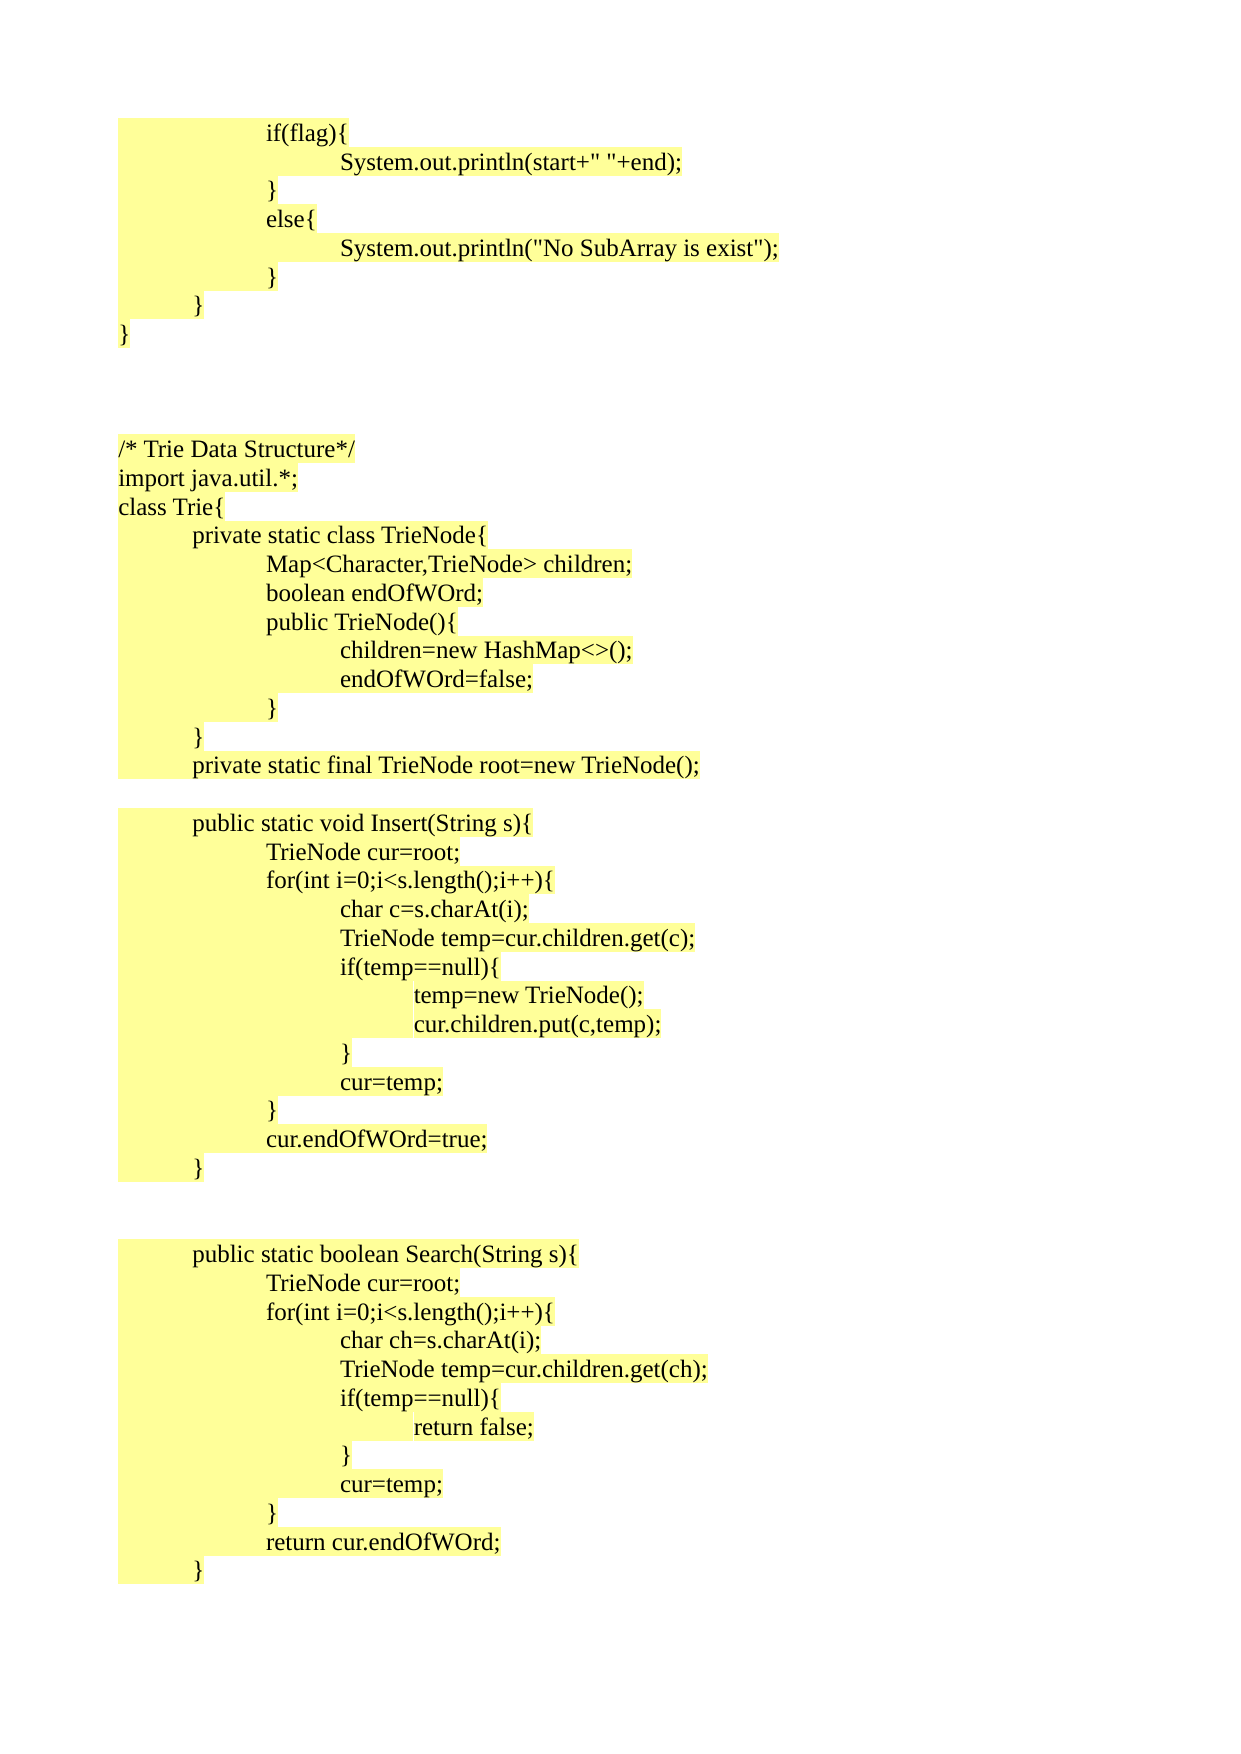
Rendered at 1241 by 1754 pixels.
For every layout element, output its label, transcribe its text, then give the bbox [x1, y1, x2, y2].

text } [118, 722, 1122, 751]
text return false; [118, 1412, 1122, 1441]
text private static class TrieNode{ [118, 521, 1122, 549]
text TrieNode cur=root; [118, 837, 1122, 866]
text } [118, 1441, 1122, 1469]
text TrieNode temp=cur.children.get(c); [118, 923, 1122, 952]
text public static void Insert(String s){ [118, 808, 1122, 837]
text return cur.endOfWOrd; [118, 1527, 1122, 1556]
text char ch=s.charAt(i); [118, 1326, 1122, 1354]
text } [118, 1556, 1122, 1584]
text } [118, 1096, 1122, 1124]
text if(flag){ [118, 118, 1122, 147]
text } [118, 319, 1122, 348]
text for(int i=0;i<s.length();i++){ [118, 866, 1122, 894]
text class Trie{ [118, 492, 1122, 521]
text private static final TrieNode root=new TrieNode(); [118, 751, 1122, 779]
text else{ [118, 204, 1122, 233]
text TrieNode temp=cur.children.get(ch); [118, 1354, 1122, 1383]
text cur.children.put(c,temp); [118, 1009, 1122, 1038]
text boolean endOfWOrd; [118, 578, 1122, 607]
text if(temp==null){ [118, 1383, 1122, 1412]
text children=new HashMap<>(); [118, 636, 1122, 664]
text import java.util.*; [118, 463, 1122, 492]
text if(temp==null){ [118, 952, 1122, 981]
text } [118, 291, 1122, 319]
text TrieNode cur=root; [118, 1268, 1122, 1297]
text } [118, 693, 1122, 722]
text } [118, 1153, 1122, 1182]
text Map<Character,TrieNode> children; [118, 549, 1122, 578]
text cur=temp; [118, 1469, 1122, 1498]
text temp=new TrieNode(); [118, 981, 1122, 1009]
text cur.endOfWOrd=true; [118, 1124, 1122, 1153]
text endOfWOrd=false; [118, 664, 1122, 693]
text public TrieNode(){ [118, 607, 1122, 636]
text cur=temp; [118, 1067, 1122, 1096]
text } [118, 176, 1122, 204]
text System.out.println("No SubArray is exist"); [118, 233, 1122, 262]
text /* Trie Data Structure*/ [118, 434, 1122, 463]
text char c=s.charAt(i); [118, 894, 1122, 923]
text } [118, 1498, 1122, 1527]
text System.out.println(start+" "+end); [118, 147, 1122, 176]
text } [118, 1038, 1122, 1067]
text for(int i=0;i<s.length();i++){ [118, 1297, 1122, 1326]
text public static boolean Search(String s){ [118, 1239, 1122, 1268]
text } [118, 262, 1122, 291]
